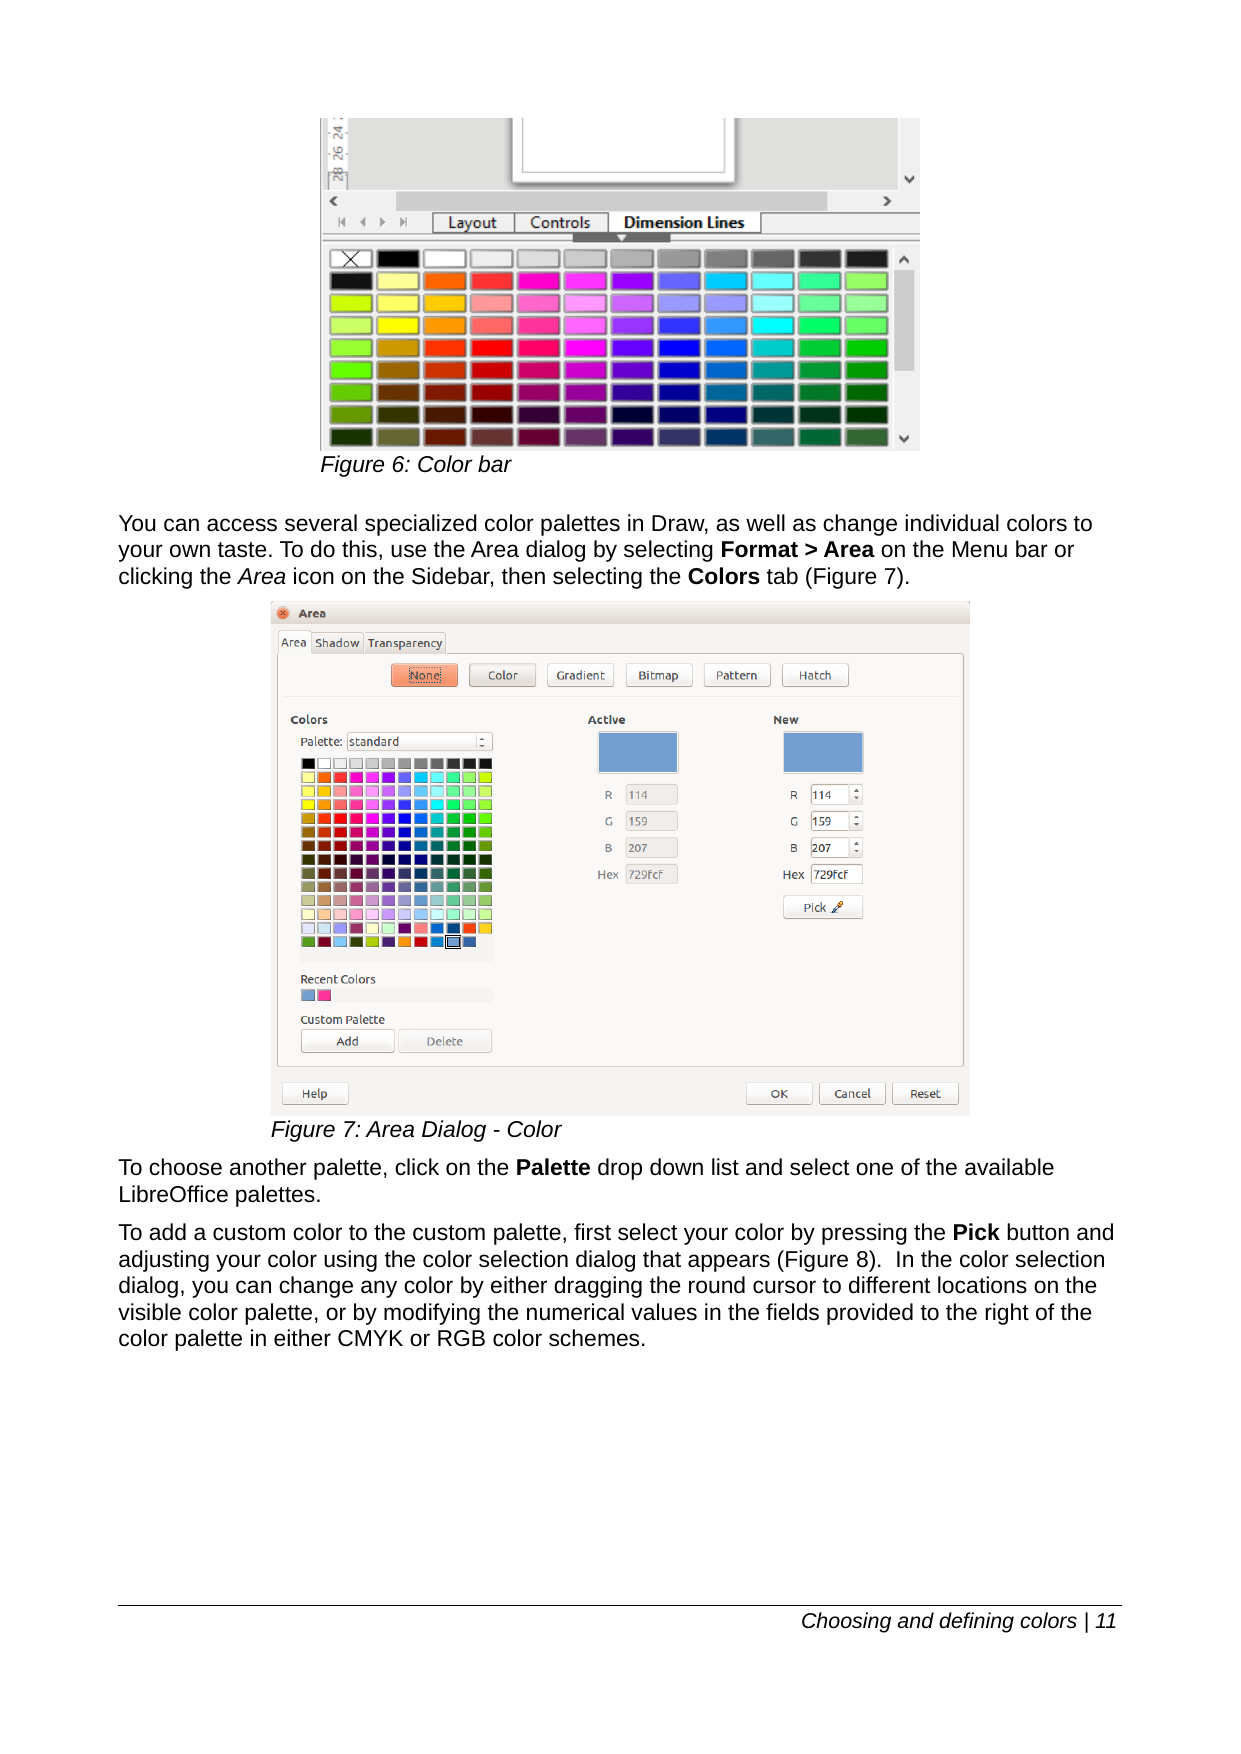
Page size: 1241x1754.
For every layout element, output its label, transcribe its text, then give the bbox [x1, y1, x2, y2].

picture [270, 601, 970, 1116]
picture [320, 118, 920, 451]
text To add a custom color to the custom palette, first select your color by pressing the Pick button and adjusting your color using the color selection dialog that appears (Figure 8). In the color selection dialog, you can change any color by either dragging the round cursor to different locations on the visible color palette, or by modifying the numerical values in the fields provided to the right of the color palette in either CMYK or RGB color schemes. [118, 1219, 1122, 1351]
text Figure 6: Color bar [320, 451, 920, 477]
text To choose another palette, click on the Palette drop down list and select one of the available LibreOffice palettes. [118, 1154, 1122, 1207]
text You can access several specialized color palettes in Draw, as well as change individual colors to your own taste. To do this, use the Area dialog by selecting Format > Area on the Menu bar or clicking the Area icon on the Sidebar, then selecting the Colors tab (Figure 7). [118, 510, 1122, 589]
text Figure 7: Area Dialog - Color [271, 1116, 970, 1142]
